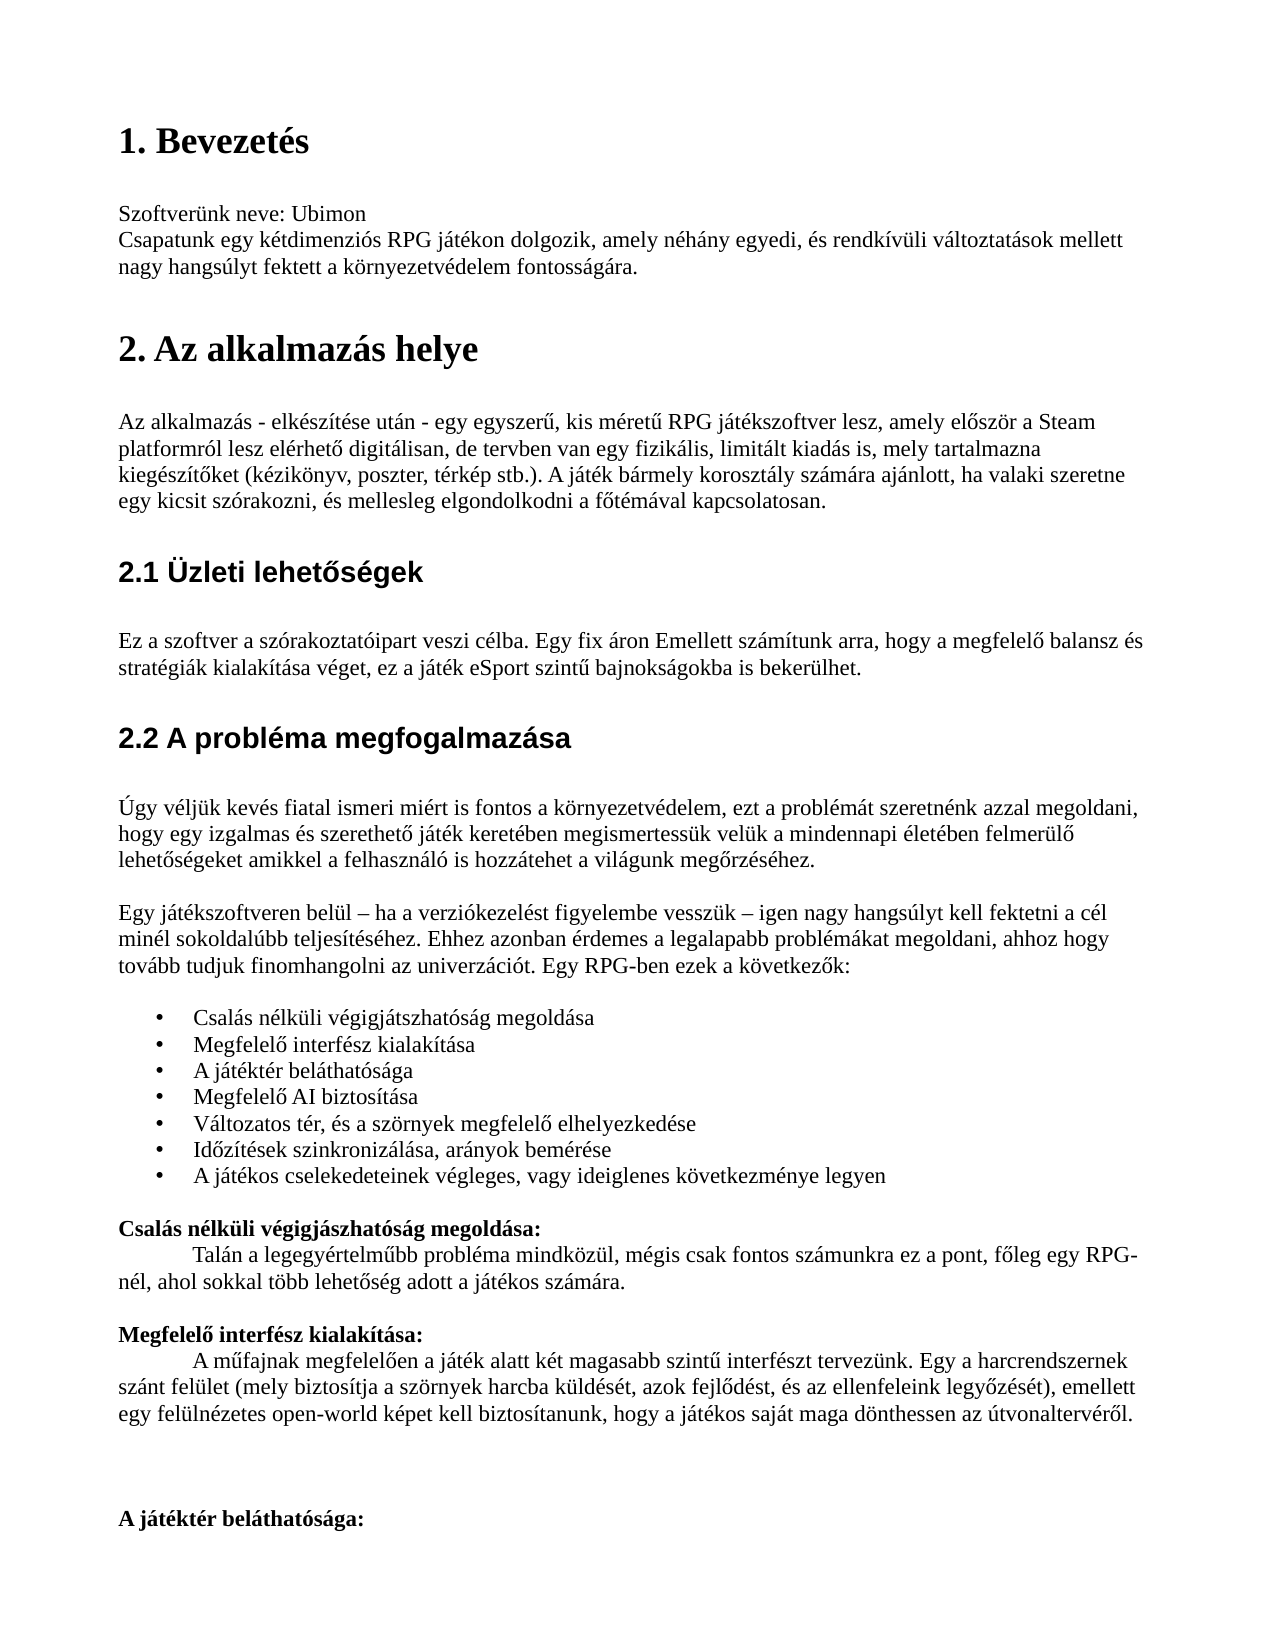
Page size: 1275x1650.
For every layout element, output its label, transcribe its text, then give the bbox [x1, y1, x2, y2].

text Ez a szoftver a szórakoztatóipart veszi célba. Egy fix áron Emellett számítunk arra, hogy a megfelelő balansz és stratégiák kialakítása véget, ez a játék eSport szintű bajnokságokba is bekerülhet. [118, 627, 1157, 680]
list Megfelelő AI biztosítása [156, 1083, 1157, 1110]
subtitle 2.2 A probléma megfogalmazása [118, 721, 1157, 755]
text A műfajnak megfelelően a játék alatt két magasabb szintű interfészt tervezünk. Egy a harcrendszernek szánt felület (mely biztosítja a szörnyek harcba küldését, azok fejlődést, és az ellenfeleink legyőzését), emellett egy felülnézetes open-world képet kell biztosítanunk, hogy a játékos saját maga dönthessen az útvonaltervéről. [118, 1347, 1157, 1426]
text Csapatunk egy kétdimenziós RPG játékon dolgozik, amely néhány egyedi, és rendkívüli változtatások mellett nagy hangsúlyt fektett a környezetvédelem fontosságára. [118, 226, 1157, 279]
text Egy játékszoftveren belül – ha a verziókezelést figyelembe vesszük – igen nagy hangsúlyt kell fektetni a cél minél sokoldalúbb teljesítéséhez. Ehhez azonban érdemes a legalapabb problémákat megoldani, ahhoz hogy tovább tudjuk finomhangolni az univerzációt. Egy RPG-ben ezek a következők: [118, 899, 1157, 978]
text Talán a legegyértelműbb probléma mindközül, mégis csak fontos számunkra ez a pont, főleg egy RPG-nél, ahol sokkal több lehetőség adott a játékos számára. [118, 1242, 1157, 1294]
list Csalás nélküli végigjátszhatóság megoldása [156, 1004, 1157, 1031]
text Csalás nélküli végigjászhatóság megoldása: [118, 1215, 1157, 1242]
list Változatos tér, és a szörnyek megfelelő elhelyezkedése [156, 1110, 1157, 1136]
subtitle 2.1 Üzleti lehetőségek [118, 555, 1157, 588]
text Az alkalmazás - elkészítése után - egy egyszerű, kis méretű RPG játékszoftver lesz, amely először a Steam platformról lesz elérhető digitálisan, de tervben van egy fizikális, limitált kiadás is, mely tartalmazna kiegészítőket (kézikönyv, poszter, térkép stb.). A játék bármely korosztály számára ajánlott, ha valaki szeretne egy kicsit szórakozni, és mellesleg elgondolkodni a főtémával kapcsolatosan. [118, 408, 1157, 514]
text Megfelelő interfész kialakítása: [118, 1321, 1157, 1347]
list Időzítések szinkronizálása, arányok bemérése [156, 1136, 1157, 1162]
list A játéktér beláthatósága [156, 1057, 1157, 1083]
text Úgy véljük kevés fiatal ismeri miért is fontos a környezetvédelem, ezt a problémát szeretnénk azzal megoldani, hogy egy izgalmas és szerethető játék keretében megismertessük velük a mindennapi életében felmerülő lehetőségeket amikkel a felhasználó is hozzátehet a világunk megőrzéséhez. [118, 793, 1157, 873]
text A játéktér beláthatósága: [118, 1505, 1157, 1531]
subtitle 1. Bevezetés [118, 118, 1157, 161]
list Megfelelő interfész kialakítása [156, 1031, 1157, 1057]
list A játékos cselekedeteinek végleges, vagy ideiglenes következménye legyen [156, 1162, 1157, 1189]
text Szoftverünk neve: Ubimon [118, 200, 1157, 226]
subtitle 2. Az alkalmazás helye [118, 326, 1157, 369]
